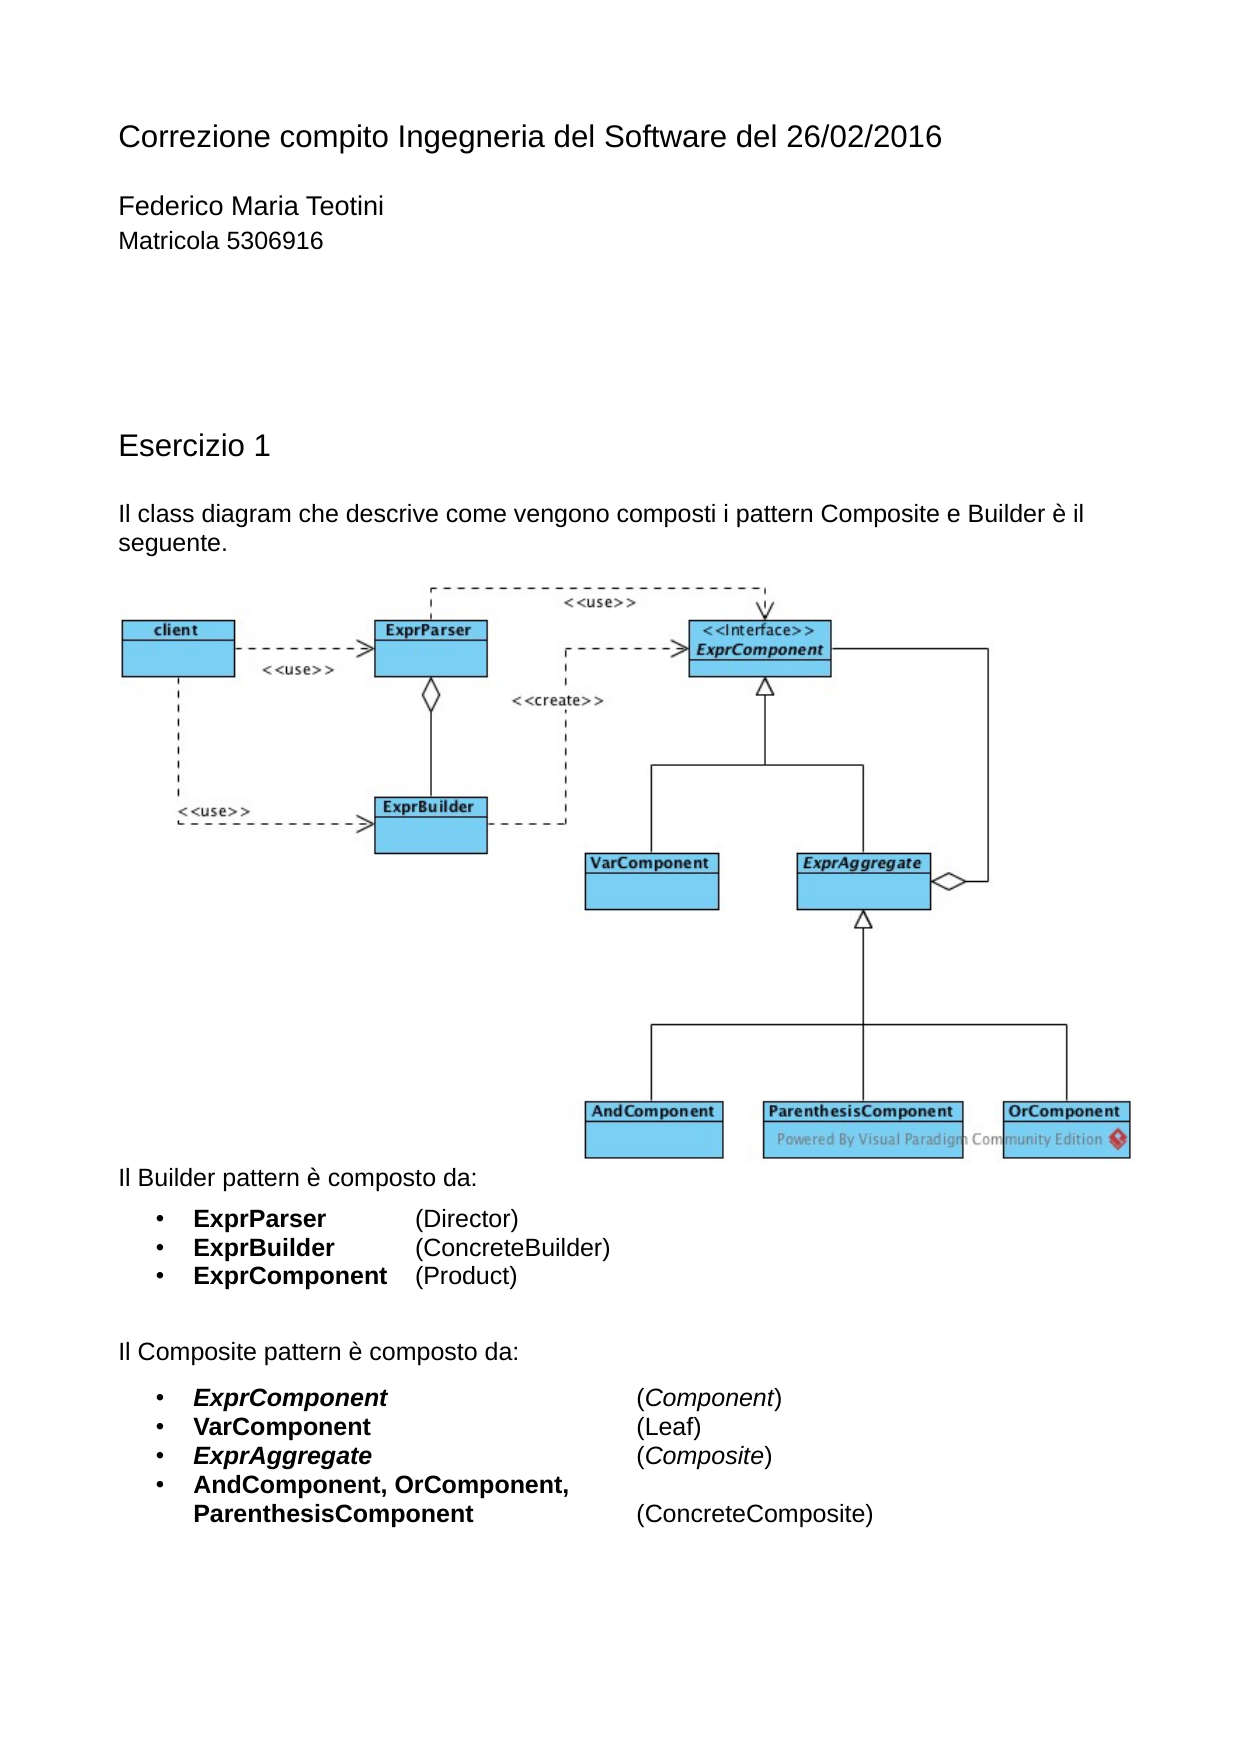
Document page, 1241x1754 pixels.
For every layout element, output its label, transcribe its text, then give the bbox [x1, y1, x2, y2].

text Esercizio 1 [118, 427, 1122, 463]
text Il Builder pattern è composto da: [118, 597, 1122, 1192]
text Federico Maria Teotini [118, 190, 1122, 221]
text Il class diagram che descrive come vengono composti i pattern Composite e Builder è il seguente. [118, 499, 1122, 557]
list ParenthesisComponent (ConcreteComposite) [156, 1499, 1122, 1527]
list AndComponent, OrComponent, [156, 1470, 1122, 1499]
list ExprComponent (Component) [156, 1383, 1122, 1412]
list ExprBuilder (ConcreteBuilder) [156, 1232, 1122, 1261]
list VarComponent (Leaf) [156, 1412, 1122, 1441]
text Matricola 5306916 [118, 226, 1122, 255]
list ExprComponent (Product) [156, 1261, 1122, 1290]
list ExprAggregate (Composite) [156, 1441, 1122, 1470]
text Il Composite pattern è composto da: [118, 1337, 1122, 1366]
picture [119, 585, 1135, 1163]
text Correzione compito Ingegneria del Software del 26/02/2016 [118, 118, 1122, 154]
list ExprParser (Director) [156, 1204, 1122, 1232]
